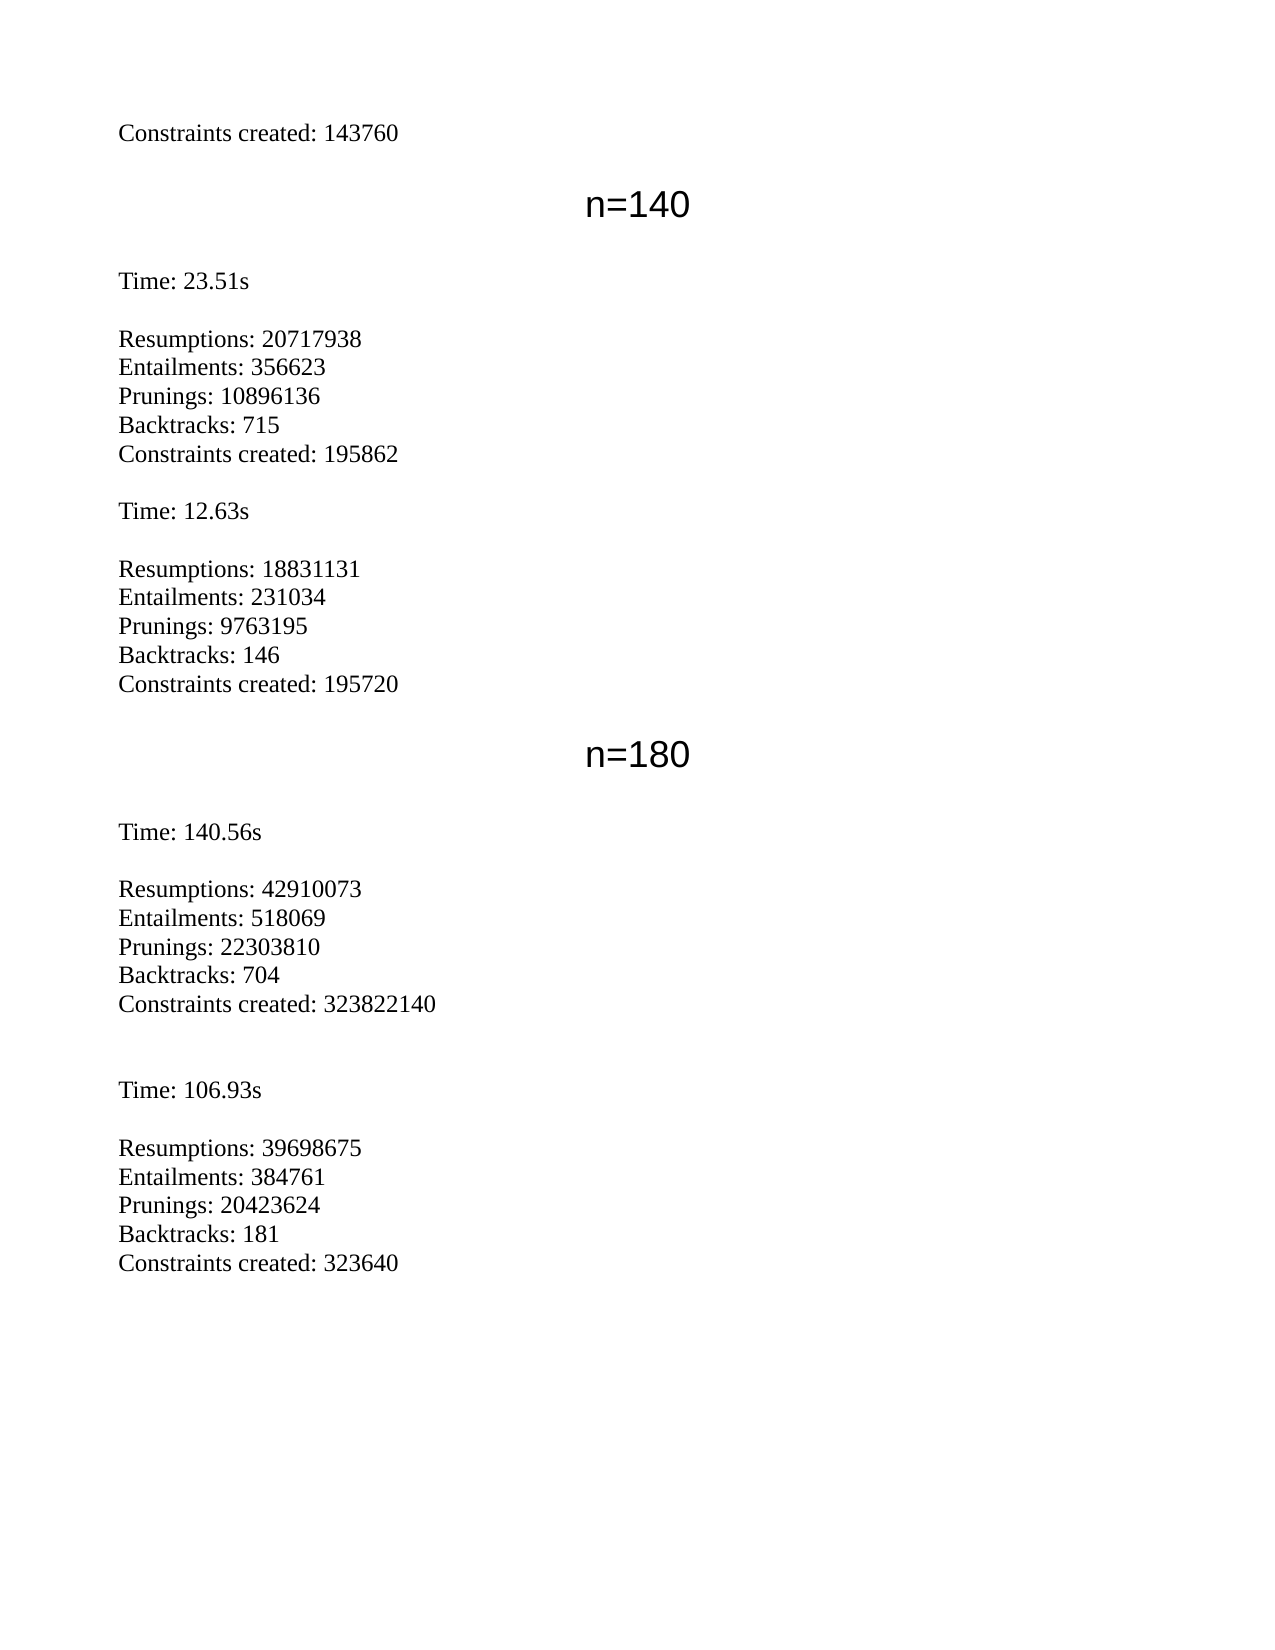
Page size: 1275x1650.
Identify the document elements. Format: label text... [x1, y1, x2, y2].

text Entailments: 384761 [118, 1162, 1157, 1191]
text Prunings: 10896136 [118, 381, 1157, 410]
text Resumptions: 39698675 [118, 1133, 1157, 1162]
subtitle n=180 [118, 732, 1157, 776]
text Backtracks: 715 [118, 410, 1157, 439]
text Entailments: 231034 [118, 582, 1157, 611]
text Entailments: 518069 [118, 903, 1157, 932]
text Constraints created: 323822140 [118, 989, 1157, 1018]
text Constraints created: 143760 [118, 118, 1157, 147]
text Backtracks: 146 [118, 640, 1157, 669]
text Prunings: 20423624 [118, 1191, 1157, 1219]
subtitle n=140 [118, 182, 1157, 225]
text Prunings: 9763195 [118, 611, 1157, 640]
text Prunings: 22303810 [118, 932, 1157, 961]
text Time: 140.56s [118, 817, 1157, 846]
text Entailments: 356623 [118, 352, 1157, 381]
text Backtracks: 704 [118, 961, 1157, 989]
text Constraints created: 195720 [118, 669, 1157, 697]
text Constraints created: 323640 [118, 1248, 1157, 1277]
text Constraints created: 195862 [118, 439, 1157, 467]
text Time: 106.93s [118, 1076, 1157, 1104]
text Time: 23.51s [118, 266, 1157, 295]
text Resumptions: 42910073 [118, 874, 1157, 903]
text Time: 12.63s [118, 496, 1157, 525]
text Resumptions: 20717938 [118, 324, 1157, 352]
text Resumptions: 18831131 [118, 554, 1157, 582]
text Backtracks: 181 [118, 1219, 1157, 1248]
